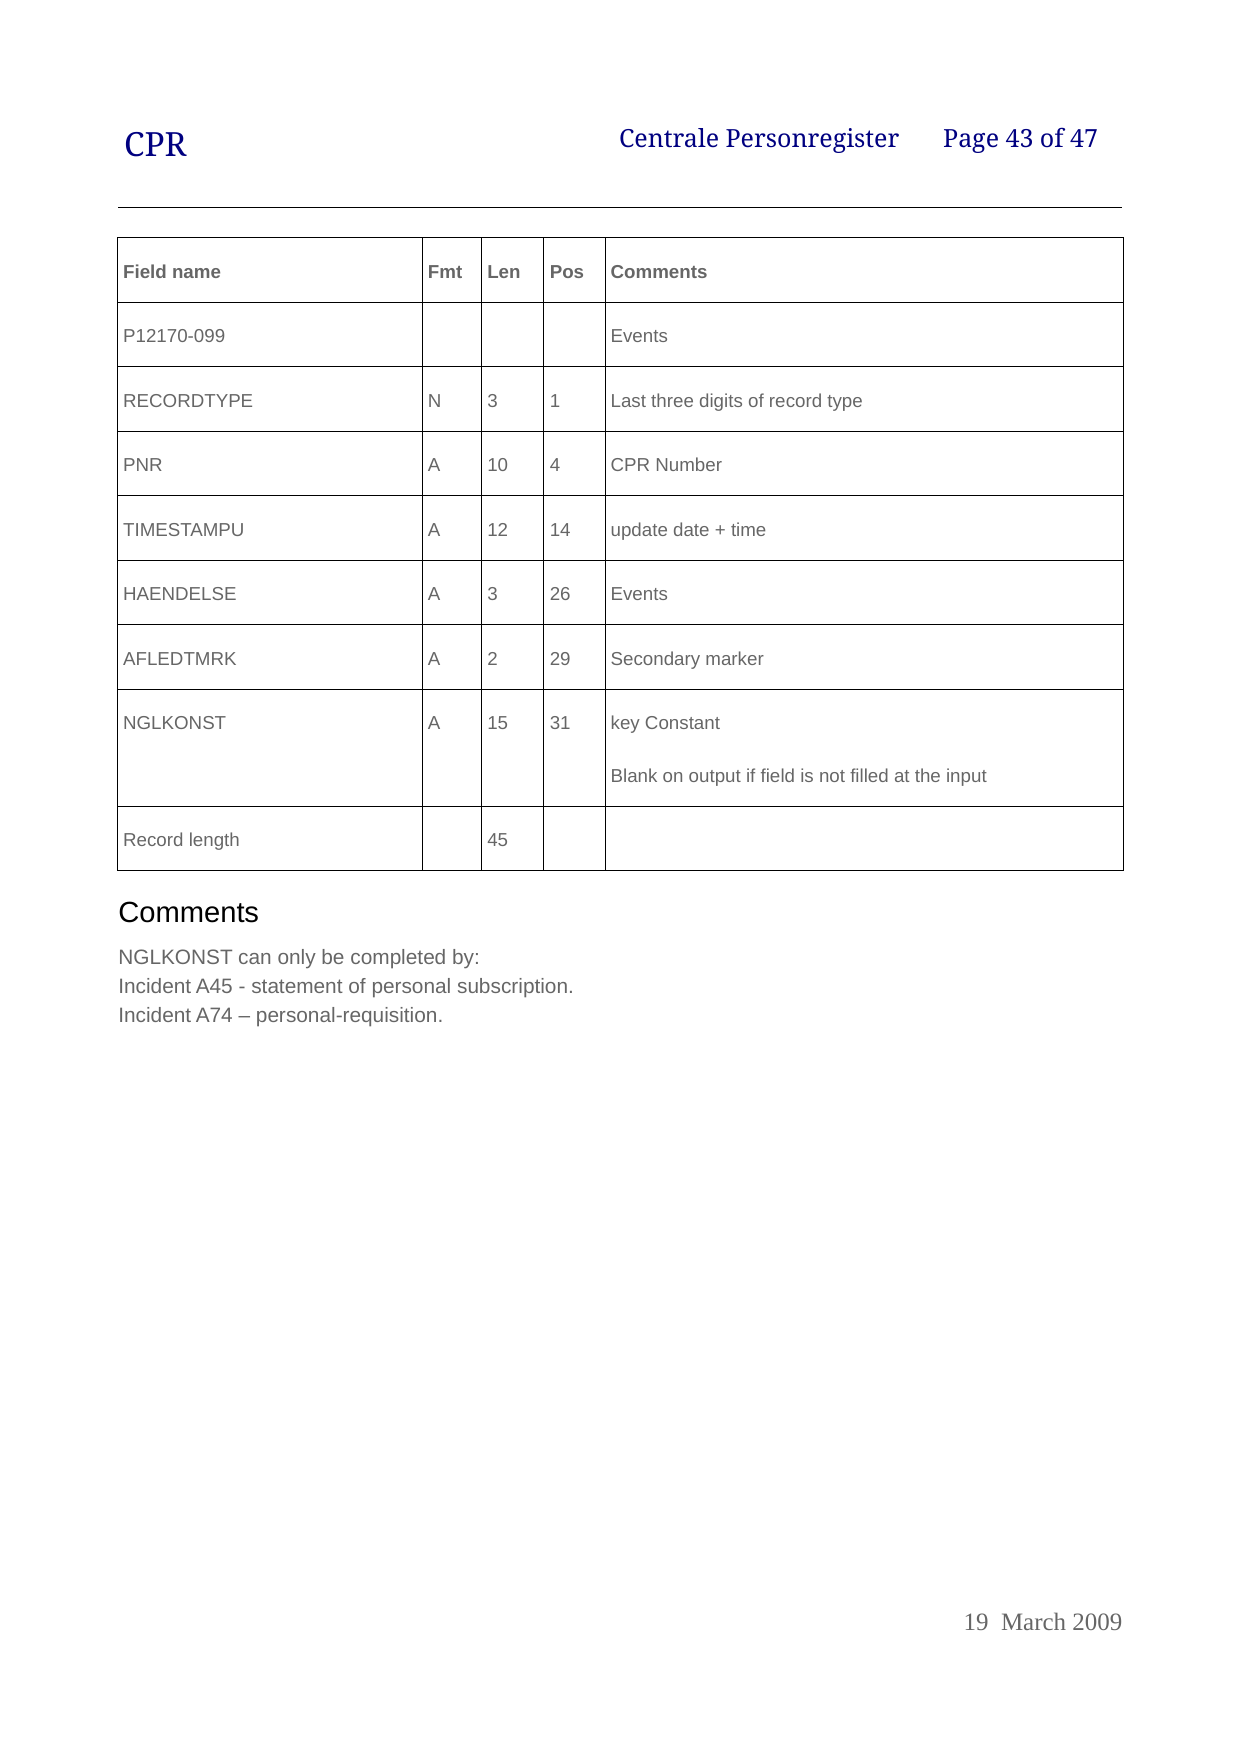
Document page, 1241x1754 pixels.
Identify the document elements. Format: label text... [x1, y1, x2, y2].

table_cell 14 [544, 496, 605, 559]
table_cell 31 [544, 690, 605, 806]
table_cell 26 [544, 561, 605, 624]
table_cell 2 [482, 625, 543, 688]
table_cell [606, 807, 1123, 870]
table_cell AFLEDTMRK [118, 625, 422, 688]
table_cell Record length [118, 807, 422, 870]
table_cell A [423, 561, 481, 624]
table_cell A [423, 432, 481, 495]
table_cell 45 [482, 807, 543, 870]
table_cell 4 [544, 432, 605, 495]
table_cell 12 [482, 496, 543, 559]
table_cell NGLKONST [118, 690, 422, 806]
table_cell 15 [482, 690, 543, 806]
table_cell Events [606, 561, 1123, 624]
table_cell Events [606, 303, 1123, 366]
table_header Len [482, 238, 543, 302]
table_cell [423, 807, 481, 870]
table_cell HAENDELSE [118, 561, 422, 624]
table_header Field name [118, 238, 422, 302]
table_cell 29 [544, 625, 605, 688]
table_cell TIMESTAMPU [118, 496, 422, 559]
table_cell P12170-099 [118, 303, 422, 366]
table_header Pos [544, 238, 605, 302]
table_cell N [423, 367, 481, 431]
table_header Fmt [423, 238, 481, 302]
table_cell CPR Number [606, 432, 1123, 495]
table_cell 3 [482, 561, 543, 624]
table_cell 3 [482, 367, 543, 431]
table_cell key Constant Blank on output if field is not filled at the input [606, 690, 1123, 806]
table_cell [544, 303, 605, 366]
table_cell 1 [544, 367, 605, 431]
table_cell [423, 303, 481, 366]
table_header Comments [606, 238, 1123, 302]
table_cell A [423, 625, 481, 688]
table_cell Secondary marker [606, 625, 1123, 688]
table_cell 10 [482, 432, 543, 495]
table_cell update date + time [606, 496, 1123, 559]
subtitle Comments [118, 896, 1122, 929]
table_cell [544, 807, 605, 870]
table_cell RECORDTYPE [118, 367, 422, 431]
table_cell [482, 303, 543, 366]
table_cell A [423, 690, 481, 806]
text NGLKONST can only be completed by: Incident A45 - statement of personal subscription. Incident A74 – personal-requisition. [118, 942, 1122, 1028]
table_cell PNR [118, 432, 422, 495]
table_cell A [423, 496, 481, 559]
table_cell Last three digits of record type [606, 367, 1123, 431]
